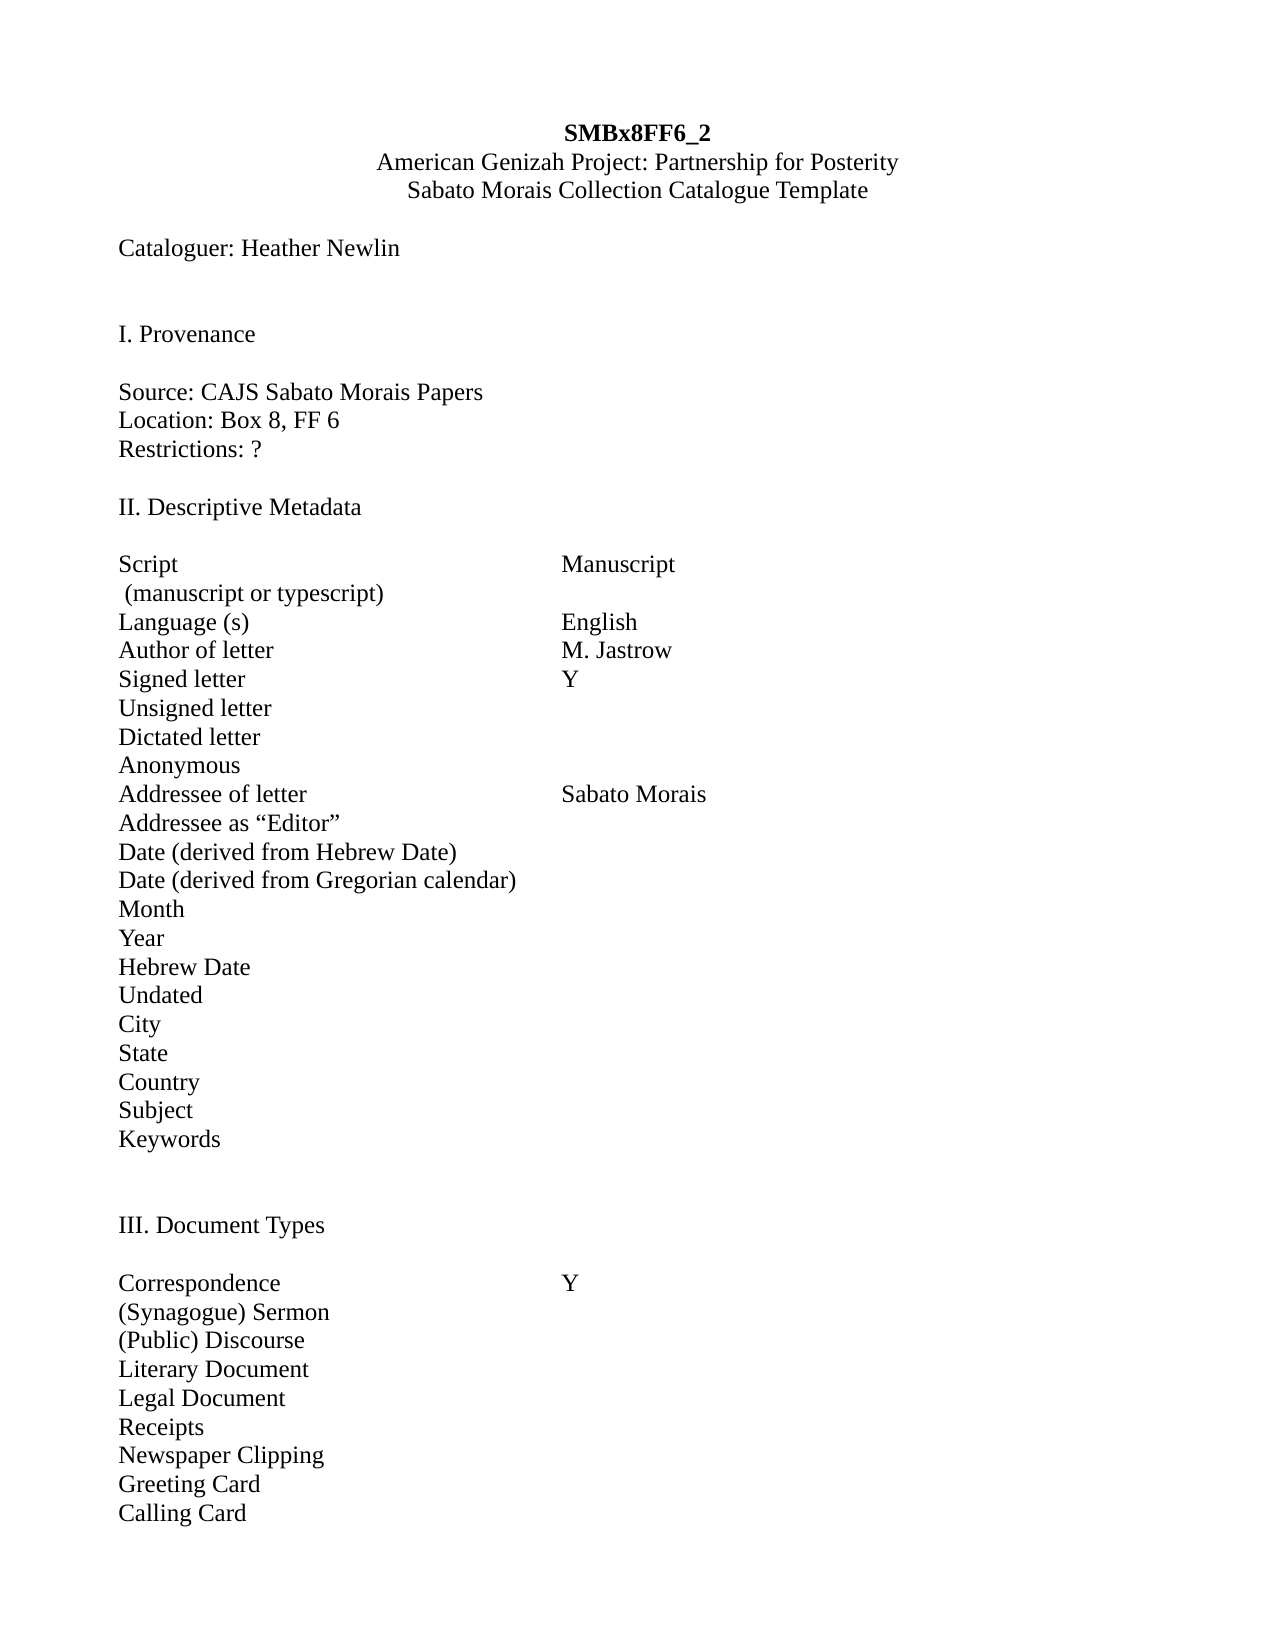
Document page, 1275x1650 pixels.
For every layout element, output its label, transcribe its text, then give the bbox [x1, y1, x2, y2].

text I. Provenance [118, 319, 1157, 348]
text Undated [118, 981, 1157, 1009]
text Newspaper Clipping [118, 1441, 1157, 1469]
text Addressee as “Editor” [118, 808, 1157, 837]
text Restrictions: ? [118, 434, 1157, 463]
text Legal Document [118, 1383, 1157, 1412]
text Script Manuscript [118, 549, 1157, 578]
text Keywords [118, 1124, 1157, 1153]
text Receipts [118, 1412, 1157, 1441]
text Date (derived from Hebrew Date) [118, 837, 1157, 866]
text Sabato Morais Collection Catalogue Template [118, 176, 1157, 204]
text Subject [118, 1096, 1157, 1124]
text (manuscript or typescript) [118, 578, 1157, 607]
text Dictated letter [118, 722, 1157, 751]
text Greeting Card [118, 1469, 1157, 1498]
text American Genizah Project: Partnership for Posterity [118, 147, 1157, 176]
text City [118, 1009, 1157, 1038]
text (Synagogue) Sermon [118, 1297, 1157, 1326]
text Literary Document [118, 1354, 1157, 1383]
text Language (s) English [118, 607, 1157, 636]
text Anonymous [118, 751, 1157, 779]
text Hebrew Date [118, 952, 1157, 981]
text II. Descriptive Metadata [118, 492, 1157, 521]
text Country [118, 1067, 1157, 1096]
text Source: CAJS Sabato Morais Papers [118, 377, 1157, 406]
text State [118, 1038, 1157, 1067]
text (Public) Discourse [118, 1326, 1157, 1354]
text Month [118, 894, 1157, 923]
text Correspondence Y [118, 1268, 1157, 1297]
text Year [118, 923, 1157, 952]
text Author of letter M. Jastrow [118, 636, 1157, 664]
text Unsigned letter [118, 693, 1157, 722]
text III. Document Types [118, 1211, 1157, 1239]
text Signed letter Y [118, 664, 1157, 693]
text Location: Box 8, FF 6 [118, 406, 1157, 434]
text Date (derived from Gregorian calendar) [118, 866, 1157, 894]
text Addressee of letter Sabato Morais [118, 779, 1157, 808]
text Cataloguer: Heather Newlin [118, 233, 1157, 262]
text Calling Card [118, 1498, 1157, 1527]
text SMBx8FF6_2 [118, 118, 1157, 147]
